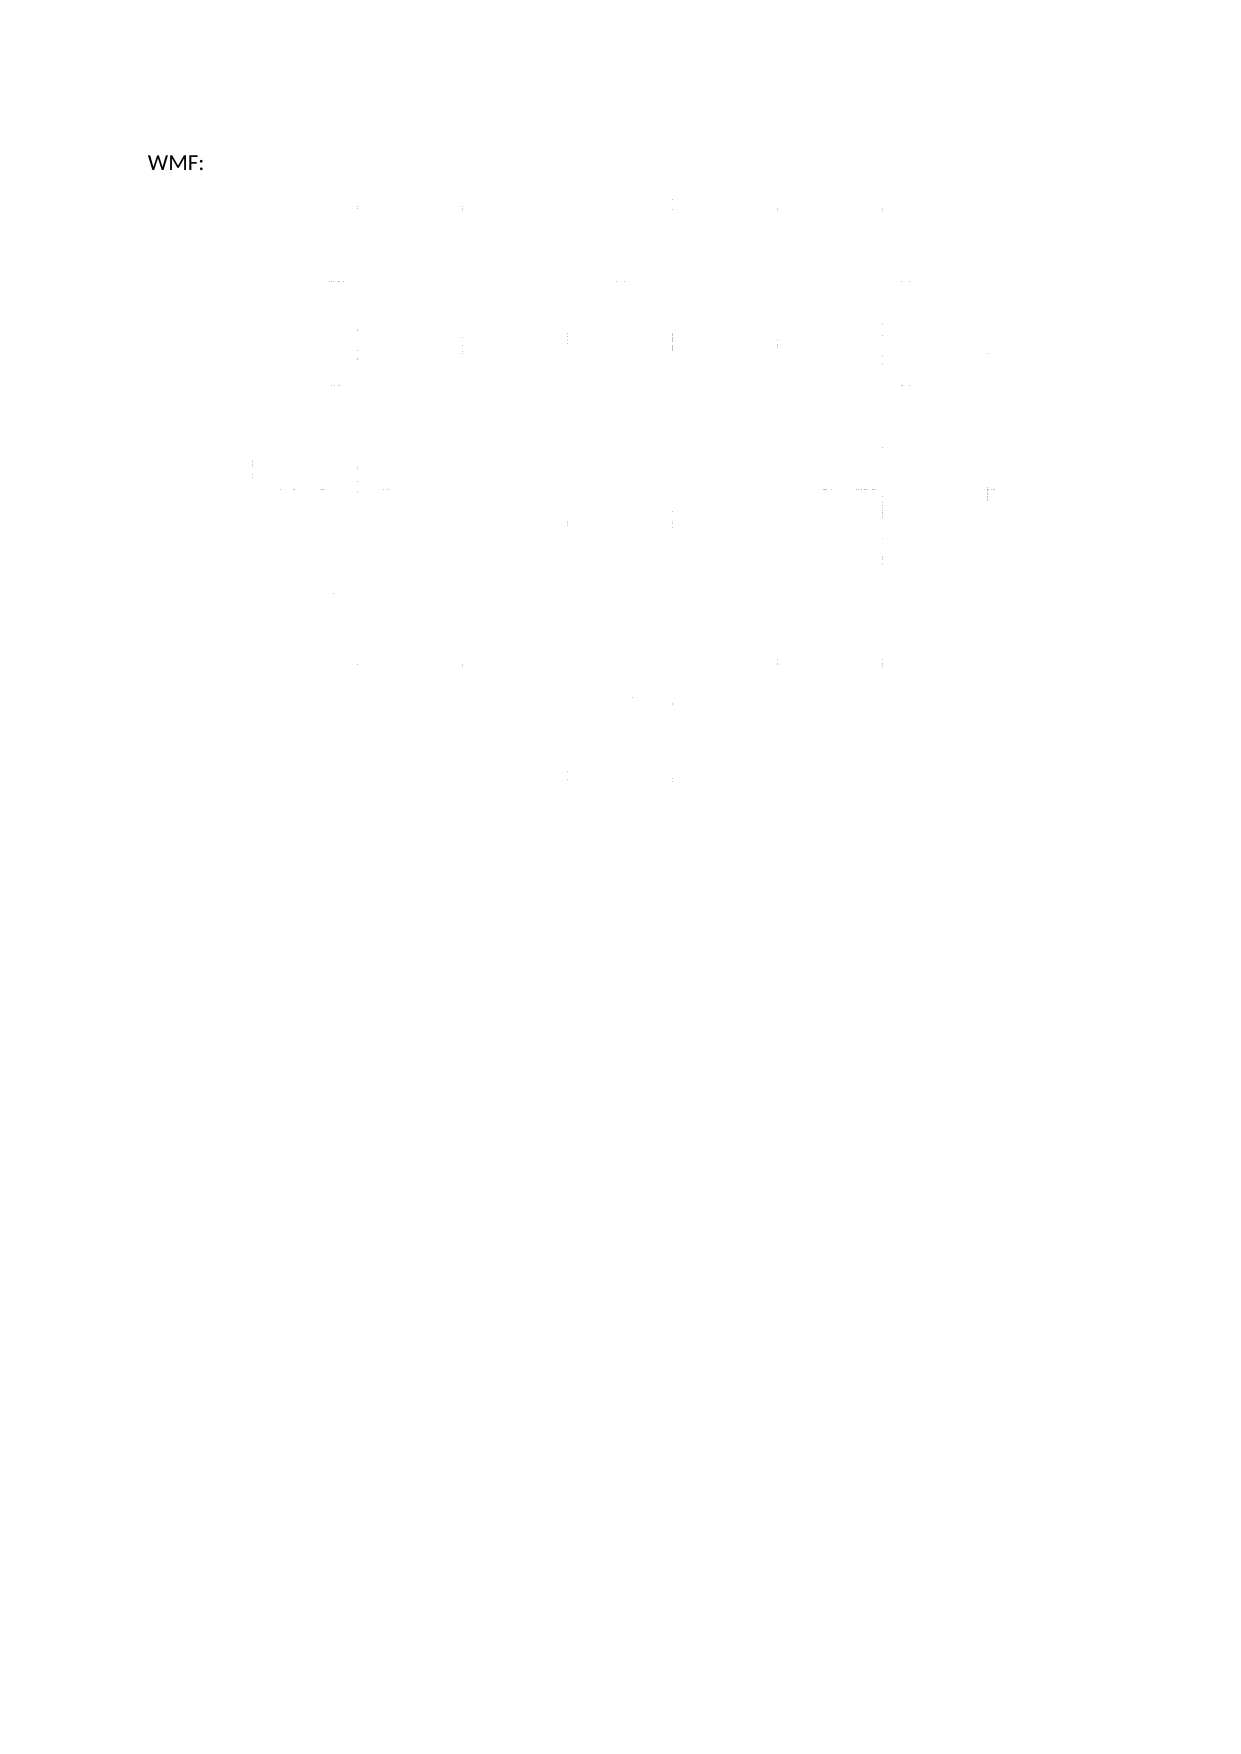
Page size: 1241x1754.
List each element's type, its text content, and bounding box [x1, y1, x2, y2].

text WMF: [148, 148, 1093, 802]
